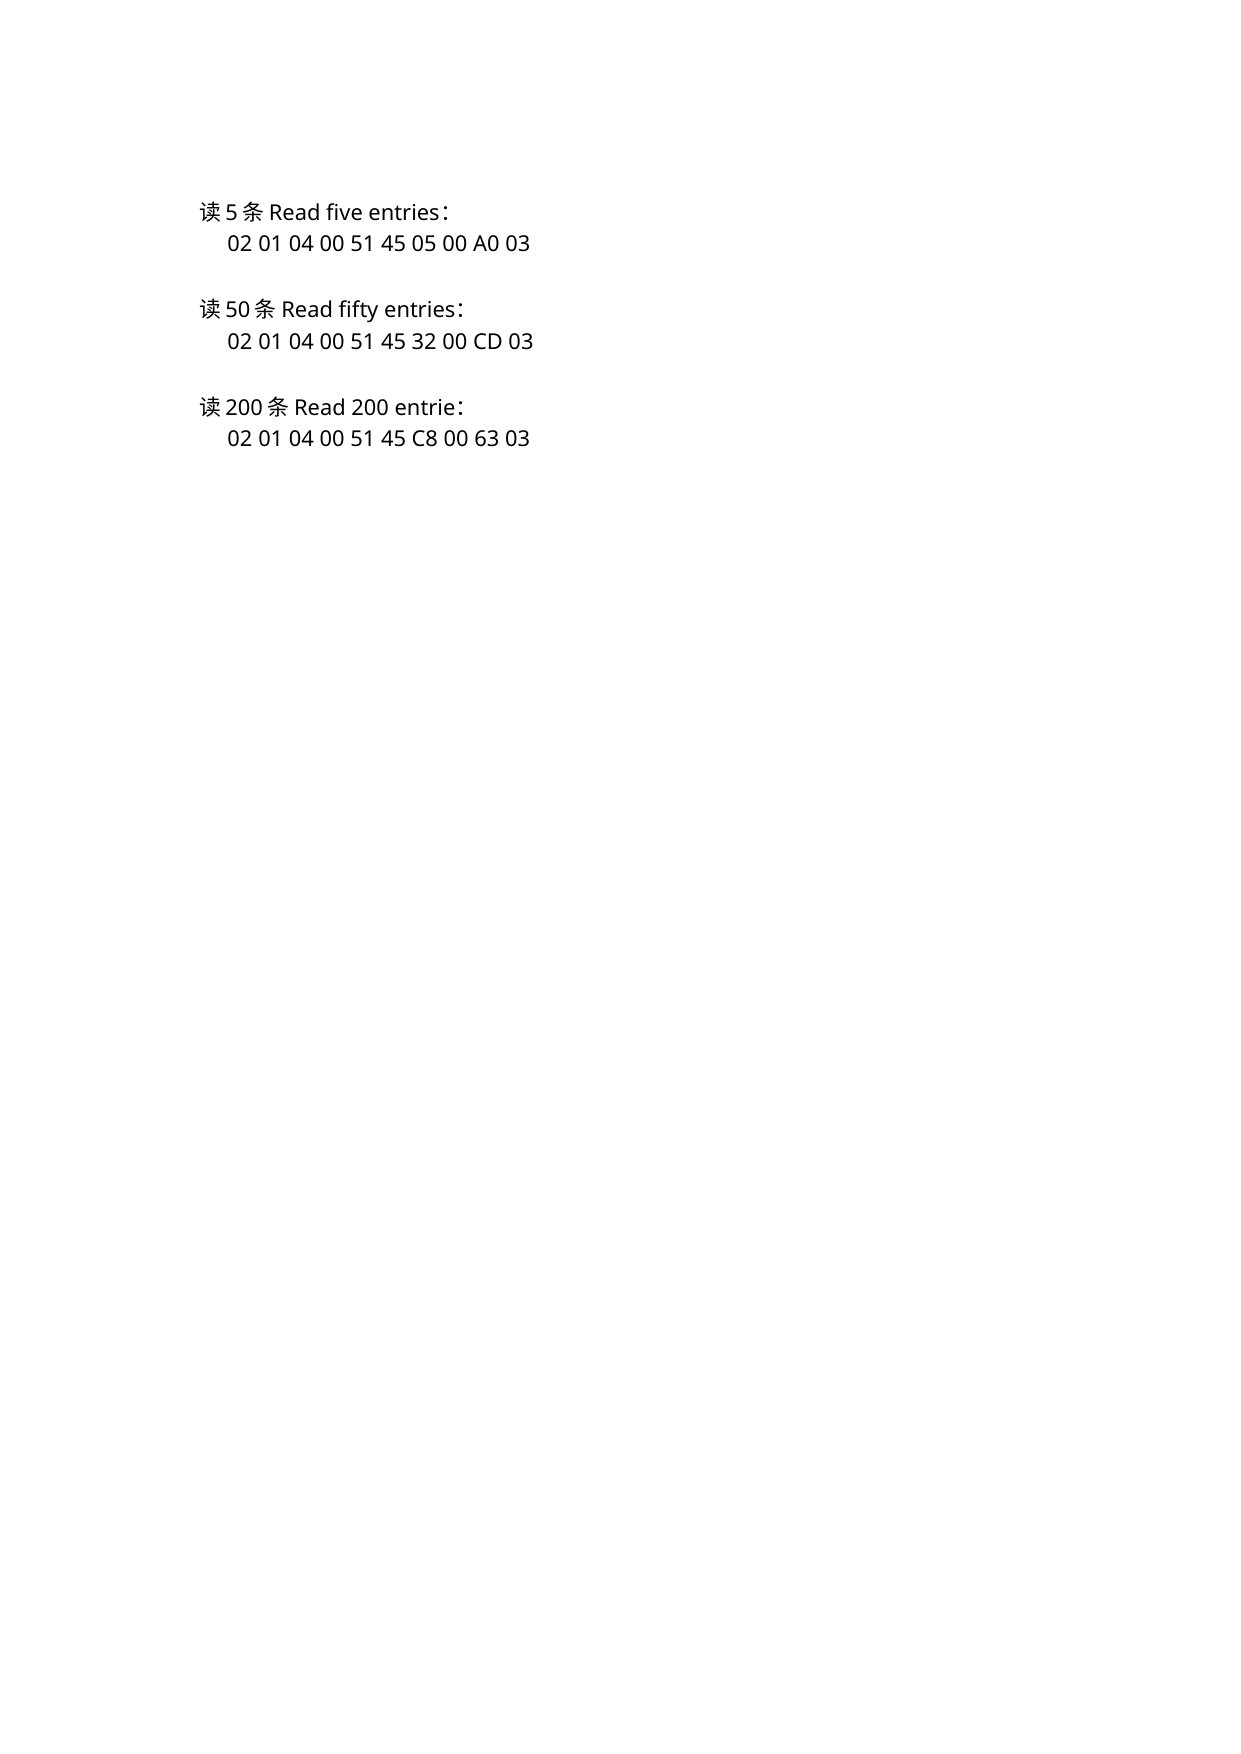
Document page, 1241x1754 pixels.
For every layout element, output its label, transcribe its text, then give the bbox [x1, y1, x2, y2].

text 读5条 Read five entries： [187, 194, 1053, 227]
text 02 01 04 00 51 45 32 00 CD 03 [187, 324, 1053, 357]
text 02 01 04 00 51 45 05 00 A0 03 [187, 227, 1053, 259]
text 读200条 Read 200 entrie： [187, 389, 1053, 422]
text 02 01 04 00 51 45 C8 00 63 03 [187, 422, 1053, 454]
text 读50条 Read fifty entries： [187, 292, 1053, 324]
